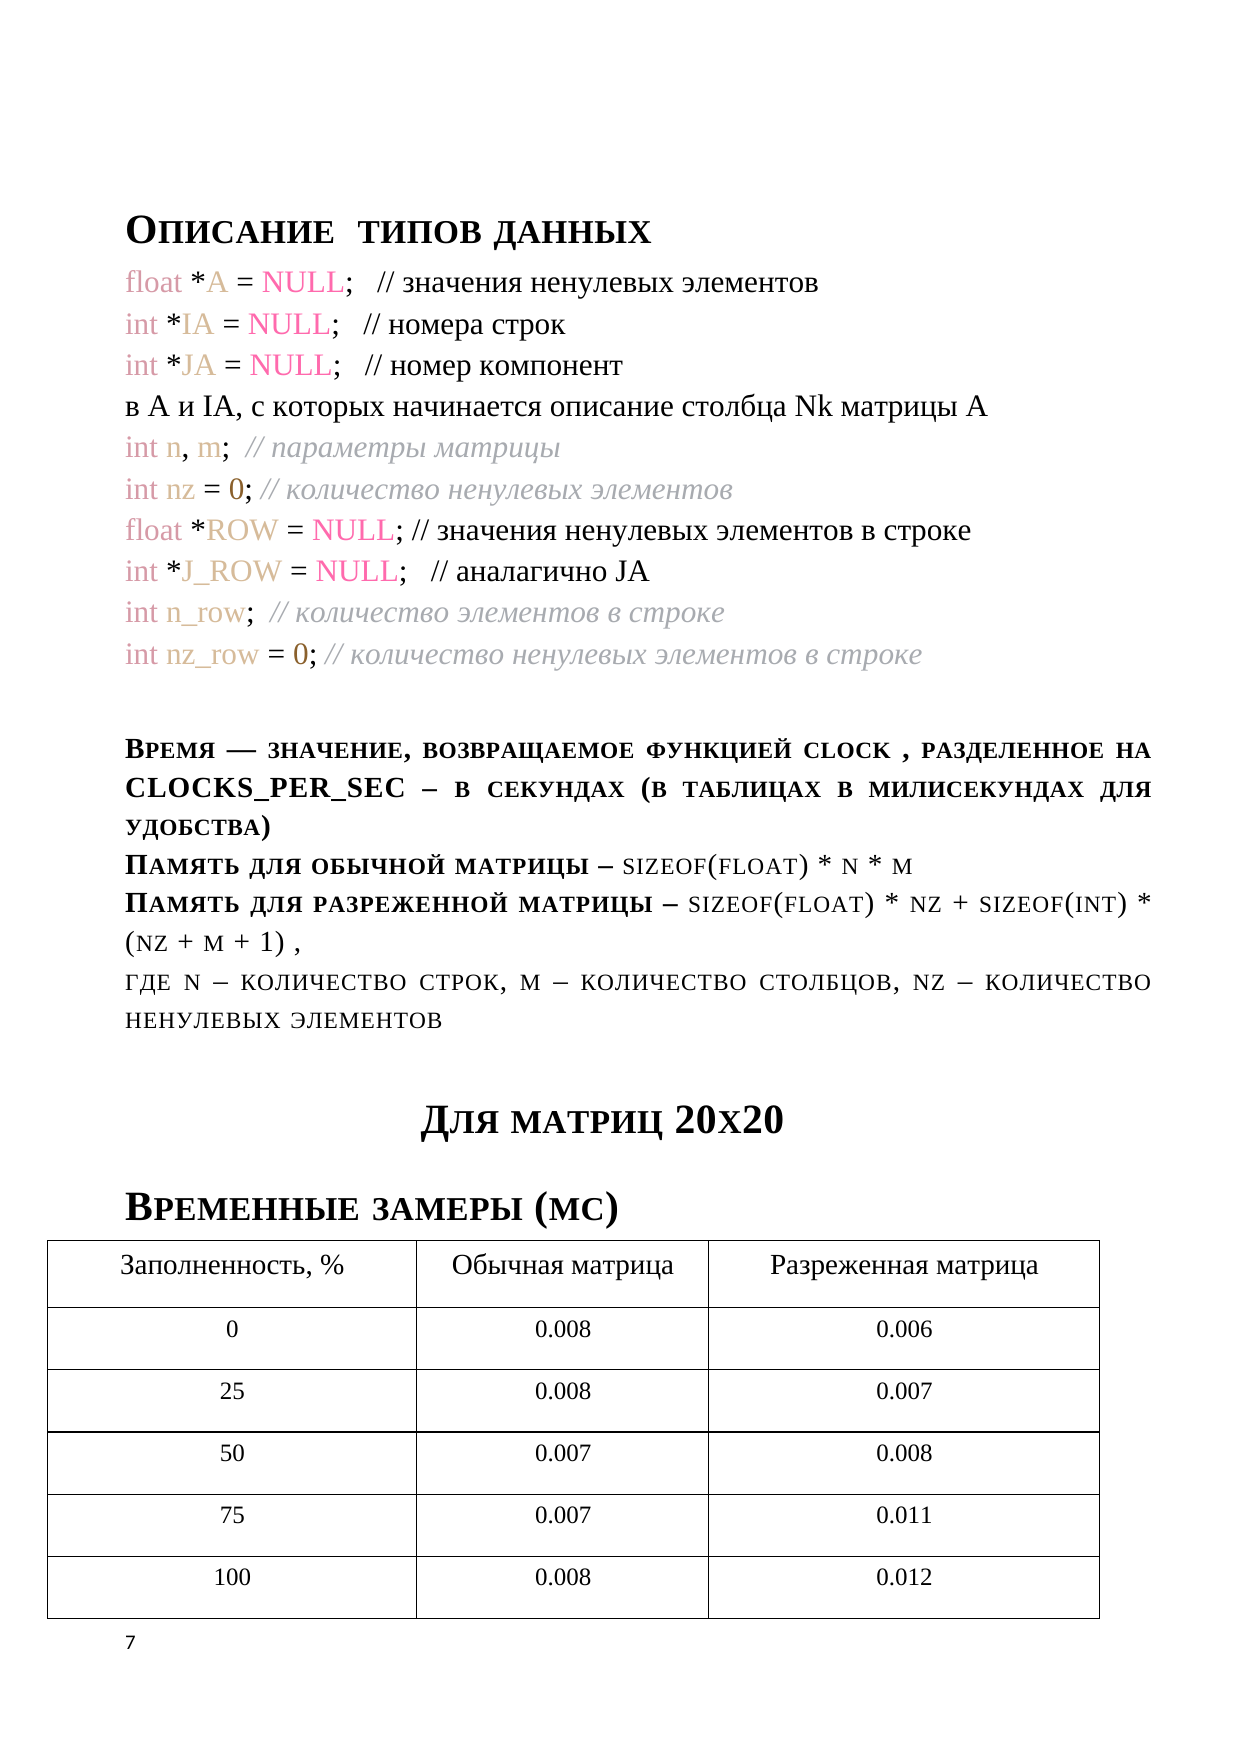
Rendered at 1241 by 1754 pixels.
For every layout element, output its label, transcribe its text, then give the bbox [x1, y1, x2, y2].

table_cell 0.007 [417, 1495, 708, 1556]
text Для матриц 20x20 [420, 1095, 1152, 1143]
text в A и IA, с которых начинается описание столбца Nk матрицы A [125, 387, 1152, 423]
text Память для разреженной матрицы – sizeof(float) * nz + sizeof(int) * (nz + m + 1) , [125, 886, 1152, 958]
table_cell 25 [48, 1370, 416, 1431]
table_cell 0.008 [709, 1433, 1099, 1493]
text int *J_ROW = NULL; // аналагично JA [125, 552, 1152, 588]
table_cell 0.012 [709, 1557, 1099, 1618]
text float *A = NULL; // значения ненулевых элементов [125, 264, 1152, 300]
text float *ROW = NULL; // значения ненулевых элементов в строке [125, 511, 1152, 547]
text int nz_row = 0; // количество ненулевых элементов в строке [125, 635, 1152, 671]
text int n, m; // параметры матрицы [125, 429, 1152, 465]
table_cell 0.008 [417, 1308, 708, 1369]
text где n – количество строк, m – количество столбцов, nz – количество ненулевых элементов [125, 963, 1152, 1035]
table_cell 0.006 [709, 1308, 1099, 1369]
table_cell 0.011 [709, 1495, 1099, 1556]
table_cell 100 [48, 1557, 416, 1618]
text int *IA = NULL; // номера строк [125, 305, 1152, 341]
table_header Обычная матрица [417, 1241, 708, 1307]
table_header Заполненность, % [48, 1241, 416, 1307]
table_cell 50 [48, 1433, 416, 1493]
table_cell 0.008 [417, 1370, 708, 1431]
text Память для обычной матрицы – sizeof(float) * n * m [125, 847, 1152, 881]
table_cell 0.008 [417, 1557, 708, 1618]
table_cell 0.007 [709, 1370, 1099, 1431]
text int *JA = NULL; // номер компонент [125, 346, 1152, 382]
subtitle Временные замеры (мс) [125, 1181, 1152, 1229]
table_cell 75 [48, 1495, 416, 1556]
table_cell 0 [48, 1308, 416, 1369]
table_header Разреженная матрица [709, 1241, 1099, 1307]
text Время — значение, возвращаемое функцией clock , разделенное на CLOCKS_PER_SEC – в секундах (в таблицах в милисекундах для удобства) [125, 731, 1152, 842]
subtitle Описание типов данных [125, 204, 1152, 252]
table_cell 0.007 [417, 1433, 708, 1493]
text int n_row; // количество элементов в строке [125, 594, 1152, 630]
text int nz = 0; // количество ненулевых элементов [125, 470, 1152, 506]
